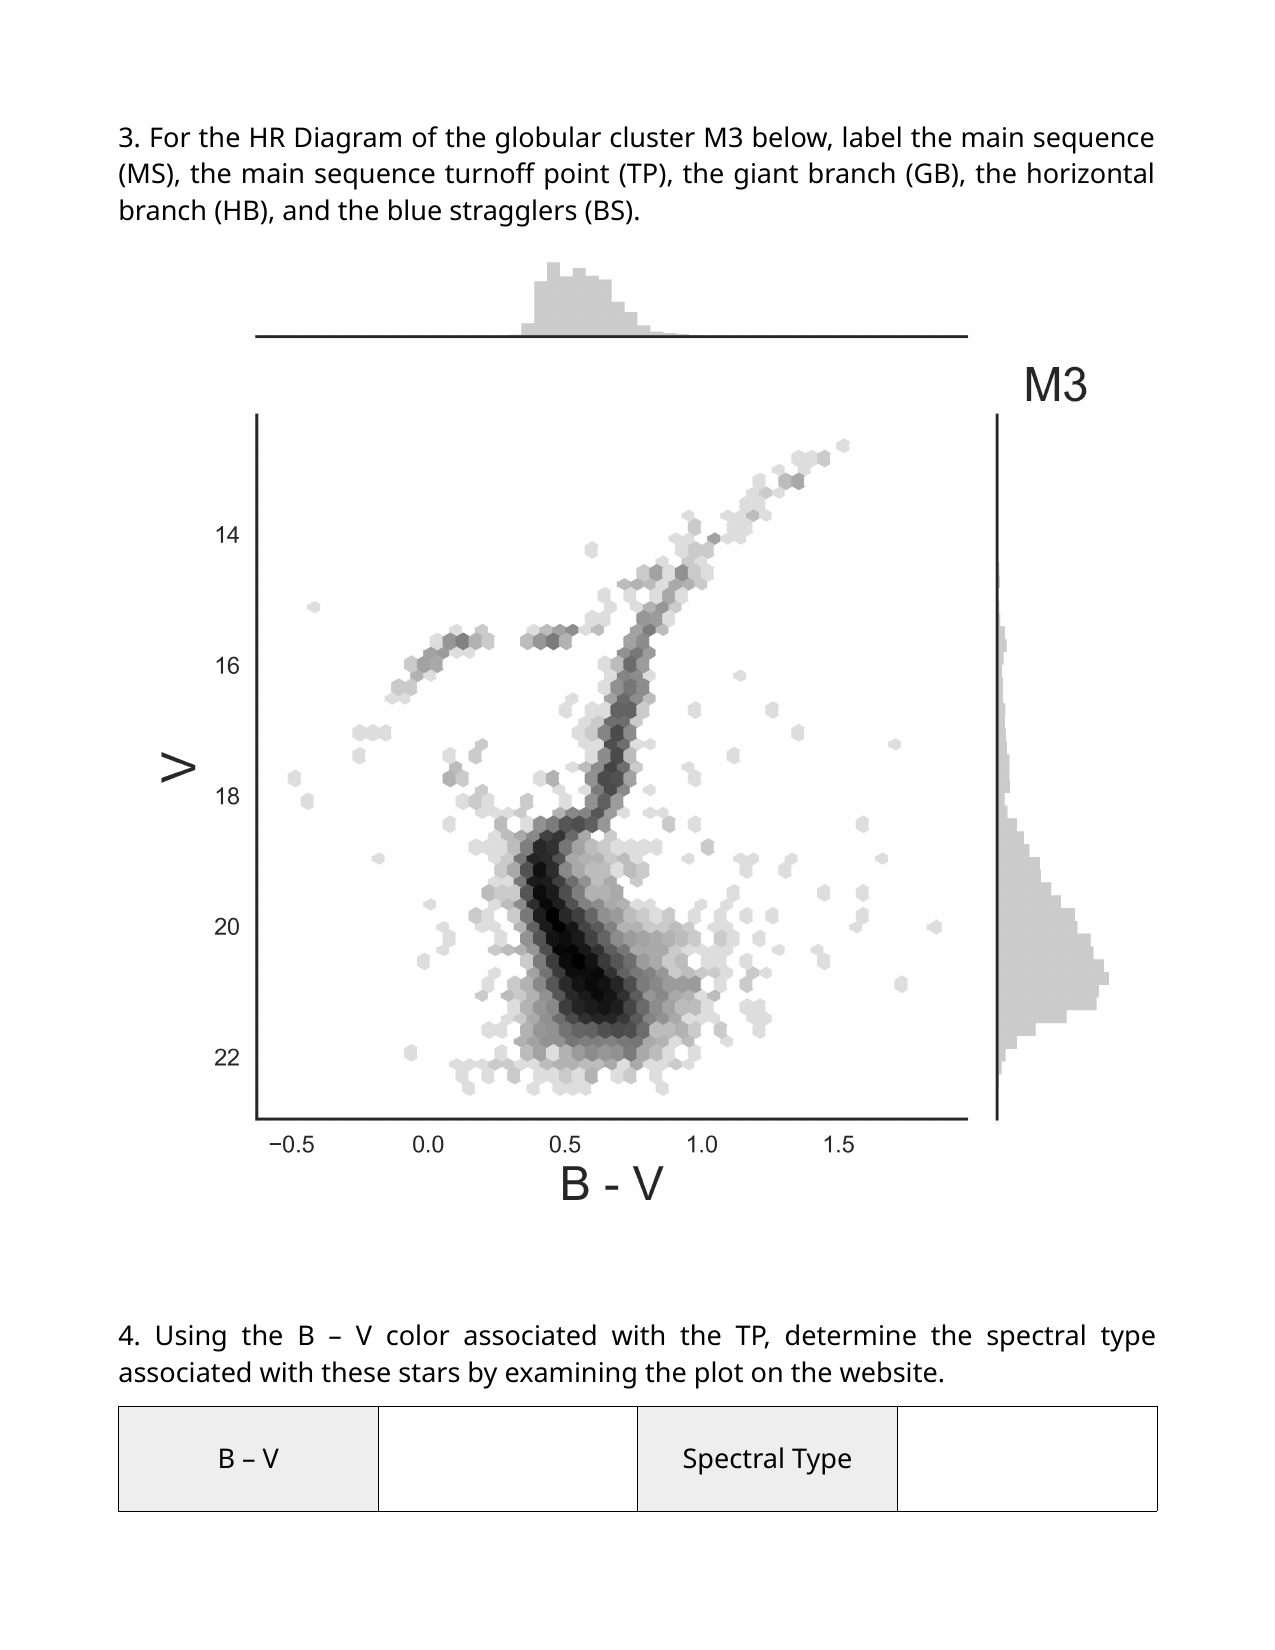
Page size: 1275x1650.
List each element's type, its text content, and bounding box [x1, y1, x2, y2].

table_header Spectral Type [638, 1407, 897, 1511]
table_header B – V [119, 1407, 378, 1511]
table_header [379, 1407, 637, 1511]
text 3. For the HR Diagram of the globular cluster M3 below, label the main sequence (MS), the main sequence turnoff point (TP), the giant branch (GB), the horizontal branch (HB), and the blue stragglers (BS). [118, 118, 1157, 229]
picture [130, 228, 1145, 1243]
text 4. Using the B – V color associated with the TP, determine the spectral type associated with these stars by examining the plot on the website. [118, 1317, 1157, 1391]
table_header [898, 1407, 1157, 1511]
